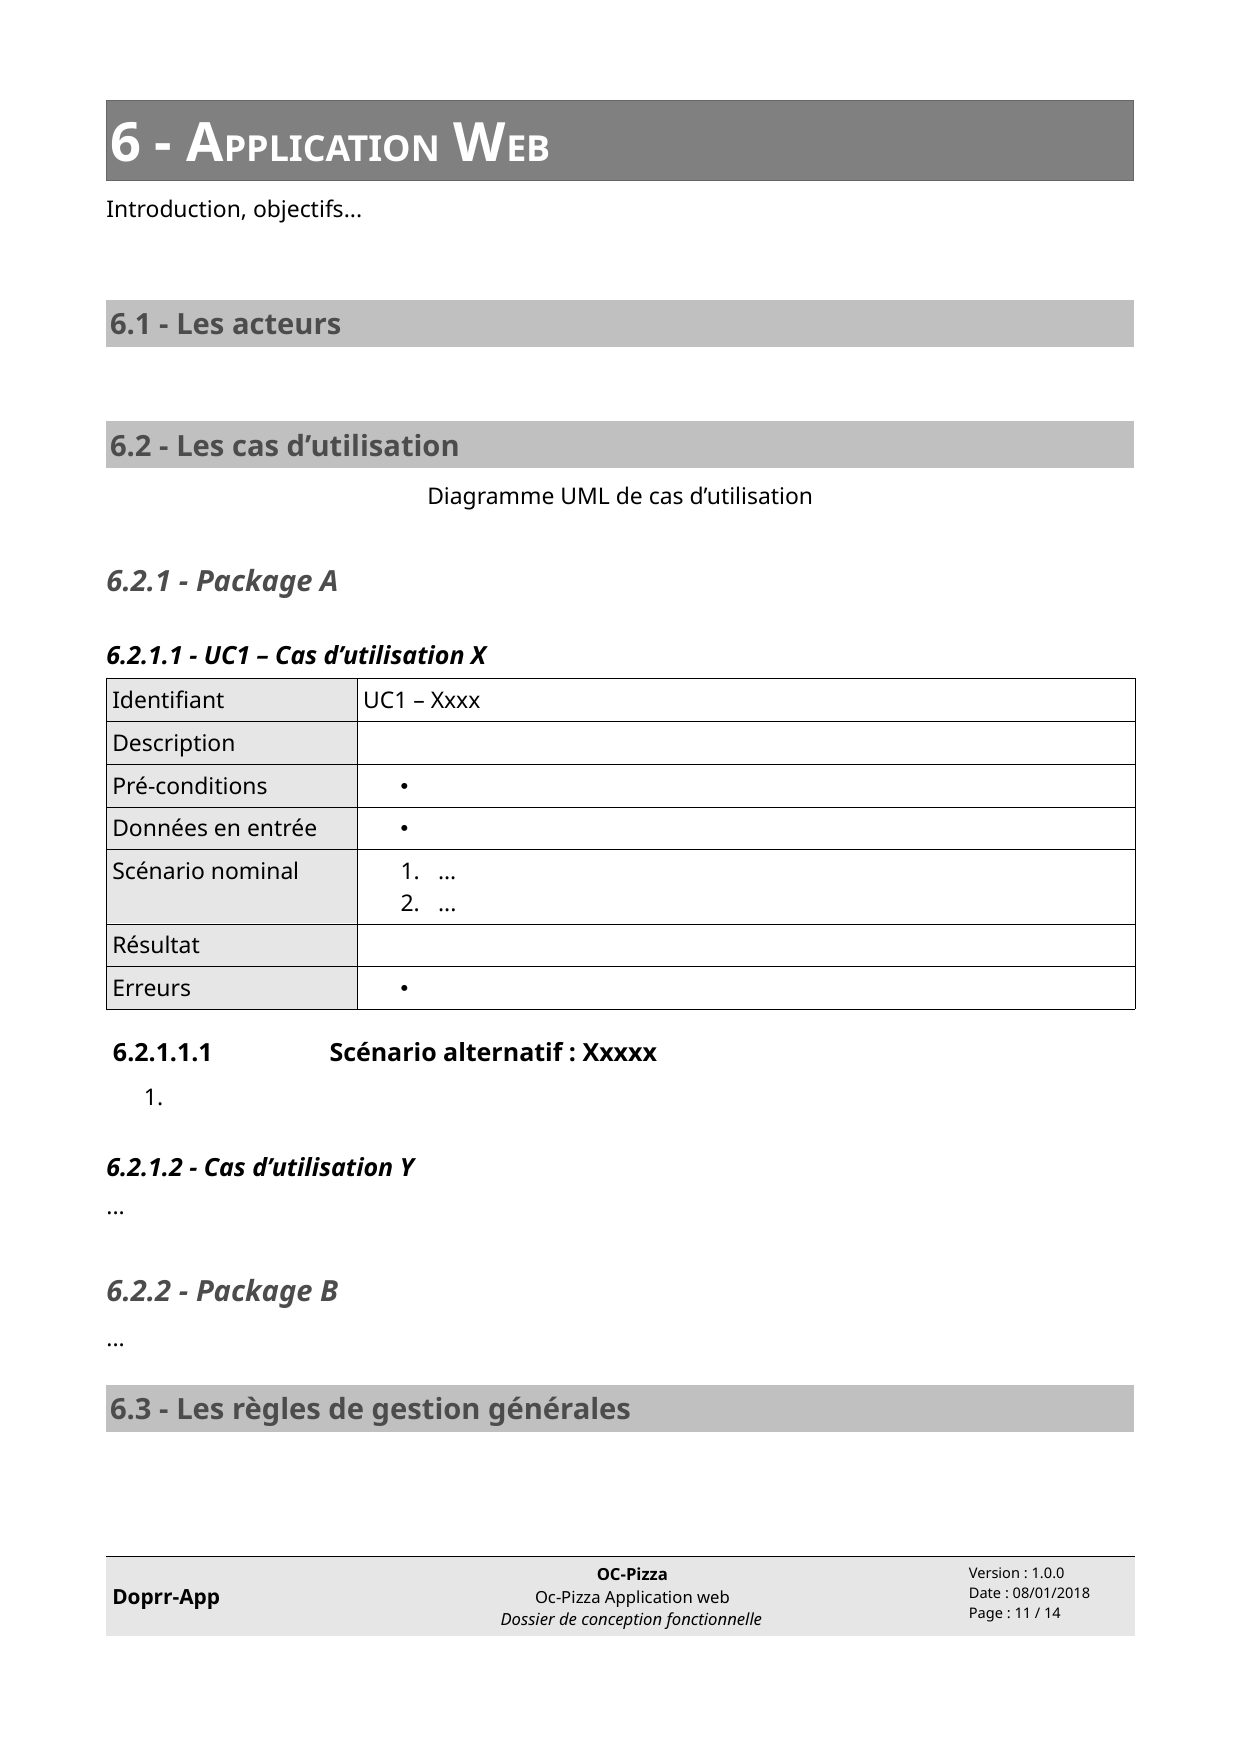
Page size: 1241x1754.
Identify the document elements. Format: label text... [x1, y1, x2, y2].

text ... [106, 1322, 1134, 1353]
table_cell Résultat [107, 925, 357, 966]
table_cell … ... [358, 850, 1135, 923]
subtitle Cas d’utilisation Y [106, 1149, 1134, 1183]
subtitle Les cas d’utilisation [107, 423, 1133, 467]
subtitle Les acteurs [107, 301, 1133, 346]
text Introduction, objectifs... [106, 193, 1134, 225]
text Diagramme UML de cas d’utilisation [106, 480, 1134, 512]
table_cell Erreurs [107, 967, 357, 1009]
table_cell [358, 808, 1135, 849]
table_cell Description [107, 722, 357, 764]
subtitle Application Web [107, 101, 1133, 180]
table_cell [358, 967, 1135, 1009]
subtitle Package B [106, 1270, 1134, 1310]
table_cell [358, 722, 1135, 764]
subtitle Package A [106, 561, 1134, 600]
text ... [106, 1190, 1134, 1221]
subtitle Les règles de gestion générales [107, 1386, 1133, 1431]
table_cell [358, 925, 1135, 966]
table_cell Données en entrée [107, 808, 357, 849]
table_header UC1 – Xxxx [358, 679, 1135, 721]
subtitle Scénario alternatif : Xxxxx [106, 1034, 1134, 1068]
table_cell Scénario nominal [107, 850, 357, 923]
table_header Identifiant [107, 679, 357, 721]
table_cell Pré-conditions [107, 765, 357, 807]
table_cell [358, 765, 1135, 807]
subtitle UC1 – Cas d’utilisation X [106, 638, 1134, 672]
